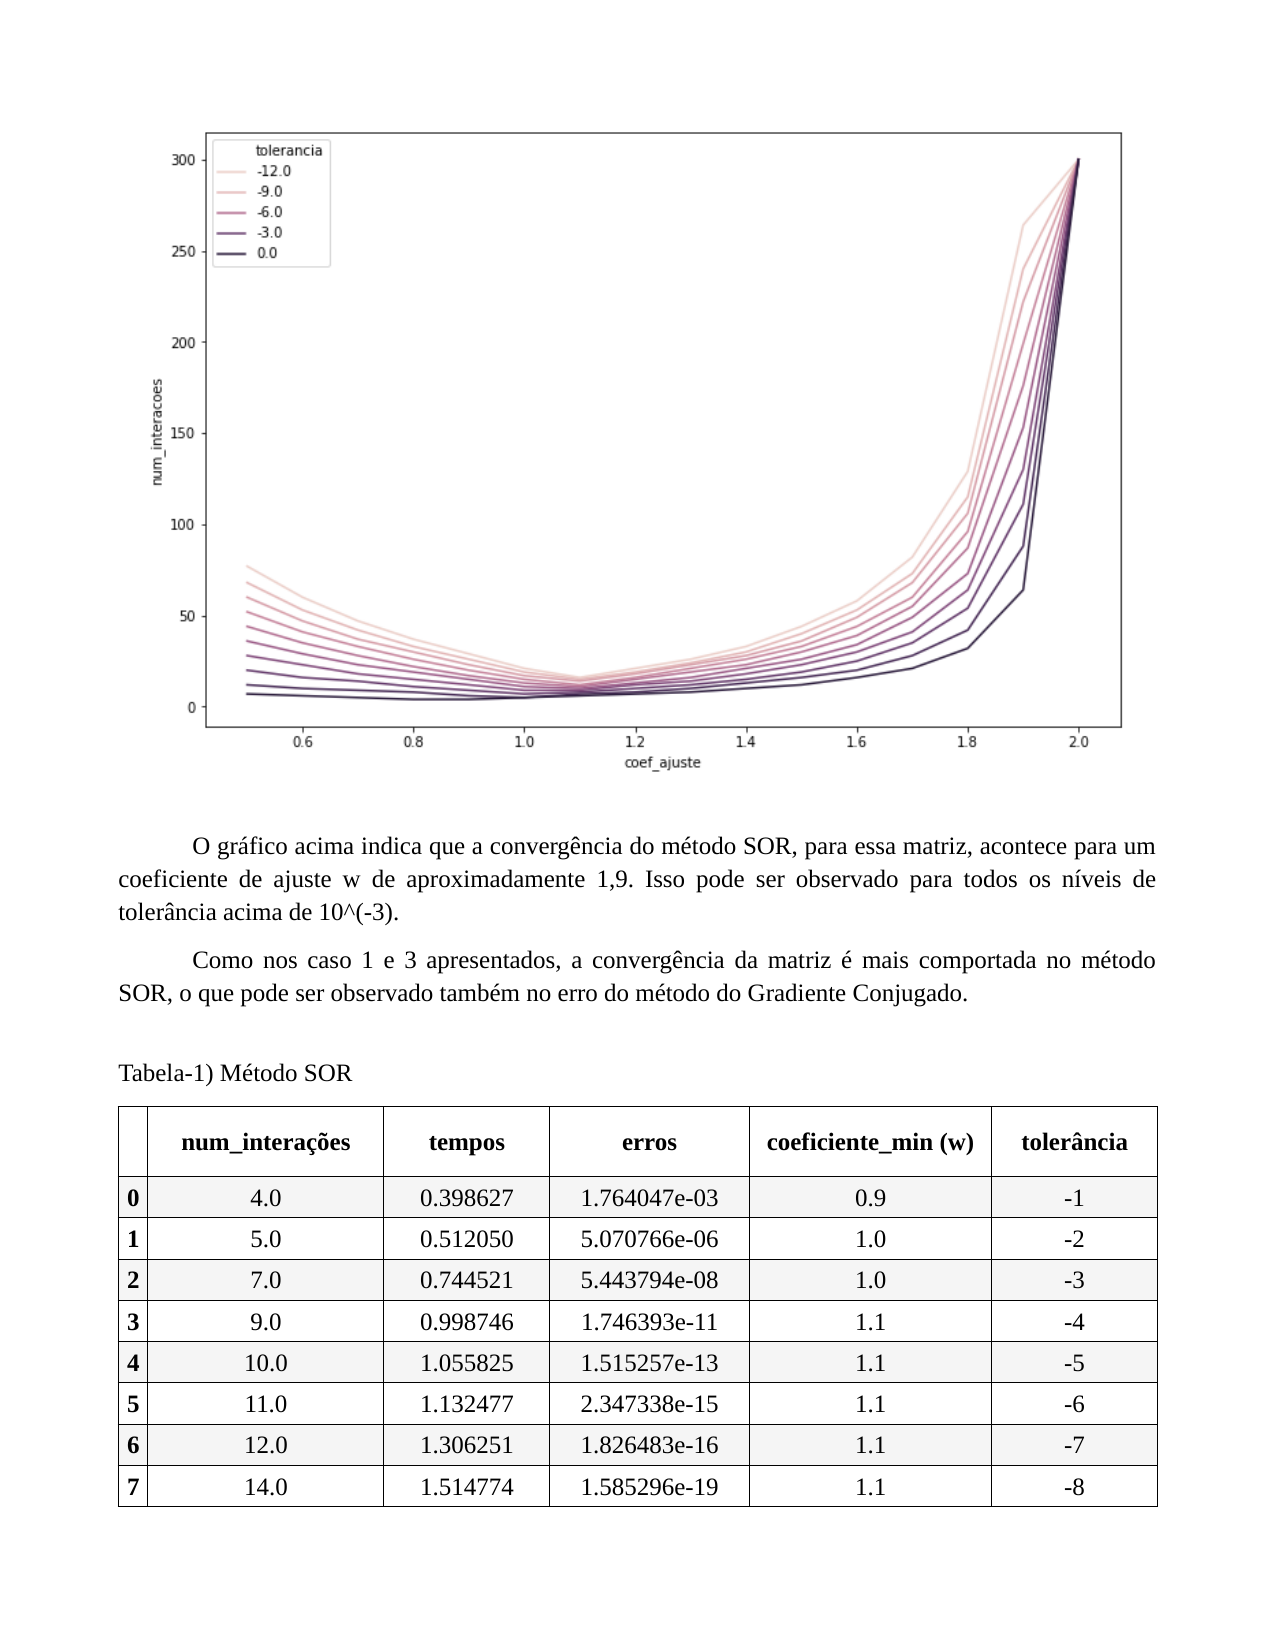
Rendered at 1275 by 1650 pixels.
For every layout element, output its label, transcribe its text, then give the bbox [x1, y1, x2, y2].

table_cell 1.515257e-13 [550, 1342, 749, 1382]
table_cell 14.0 [148, 1466, 383, 1506]
table_cell -2 [992, 1218, 1157, 1258]
table_header tolerância [992, 1107, 1157, 1176]
table_cell -6 [992, 1383, 1157, 1423]
table_cell 0 [119, 1177, 147, 1217]
table_cell 1.746393e-11 [550, 1301, 749, 1341]
table_cell -4 [992, 1301, 1157, 1341]
table_cell 4.0 [148, 1177, 383, 1217]
table_header [119, 1107, 147, 1176]
table_cell 5.443794e-08 [550, 1260, 749, 1300]
table_cell 7 [119, 1466, 147, 1506]
table_cell 1.306251 [384, 1425, 549, 1465]
table_cell 1.1 [750, 1342, 991, 1382]
table_cell -3 [992, 1260, 1157, 1300]
table_header tempos [384, 1107, 549, 1176]
table_cell -1 [992, 1177, 1157, 1217]
table_cell 0.512050 [384, 1218, 549, 1258]
table_cell -8 [992, 1466, 1157, 1506]
table_cell 1.826483e-16 [550, 1425, 749, 1465]
table_header coeficiente_min (w) [750, 1107, 991, 1176]
table_cell 1.1 [750, 1466, 991, 1506]
table_cell 7.0 [148, 1260, 383, 1300]
table_cell 12.0 [148, 1425, 383, 1465]
table_cell 1.1 [750, 1425, 991, 1465]
table_cell 0.9 [750, 1177, 991, 1217]
table_cell 1.585296e-19 [550, 1466, 749, 1506]
table_cell 2.347338e-15 [550, 1383, 749, 1423]
table_cell 0.998746 [384, 1301, 549, 1341]
table_cell 10.0 [148, 1342, 383, 1382]
table_cell 1.1 [750, 1301, 991, 1341]
table_cell 11.0 [148, 1383, 383, 1423]
table_header erros [550, 1107, 749, 1176]
table_cell 5.0 [148, 1218, 383, 1258]
table_cell -5 [992, 1342, 1157, 1382]
text Tabela-1) Método SOR [118, 1058, 1157, 1087]
table_cell 1.0 [750, 1218, 991, 1258]
table_cell 1.132477 [384, 1383, 549, 1423]
table_cell 0.398627 [384, 1177, 549, 1217]
table_cell 5.070766e-06 [550, 1218, 749, 1258]
table_header num_interações [148, 1107, 383, 1176]
table_cell 1.514774 [384, 1466, 549, 1506]
table_cell 5 [119, 1383, 147, 1423]
table_cell 6 [119, 1425, 147, 1465]
table_cell 1.1 [750, 1383, 991, 1423]
picture [140, 123, 1129, 780]
text O gráfico acima indica que a convergência do método SOR, para essa matriz, acontece para um coeficiente de ajuste w de aproximadamente 1,9. Isso pode ser observado para todos os níveis de tolerância acima de 10^(-3). [118, 831, 1157, 926]
table_cell 0.744521 [384, 1260, 549, 1300]
table_cell 1 [119, 1218, 147, 1258]
table_cell 1.764047e-03 [550, 1177, 749, 1217]
table_cell 4 [119, 1342, 147, 1382]
table_cell 2 [119, 1260, 147, 1300]
table_cell 9.0 [148, 1301, 383, 1341]
table_cell -7 [992, 1425, 1157, 1465]
text Como nos caso 1 e 3 apresentados, a convergência da matriz é mais comportada no método SOR, o que pode ser observado também no erro do método do Gradiente Conjugado. [118, 945, 1157, 1007]
table_cell 1.055825 [384, 1342, 549, 1382]
table_cell 1.0 [750, 1260, 991, 1300]
table_cell 3 [119, 1301, 147, 1341]
